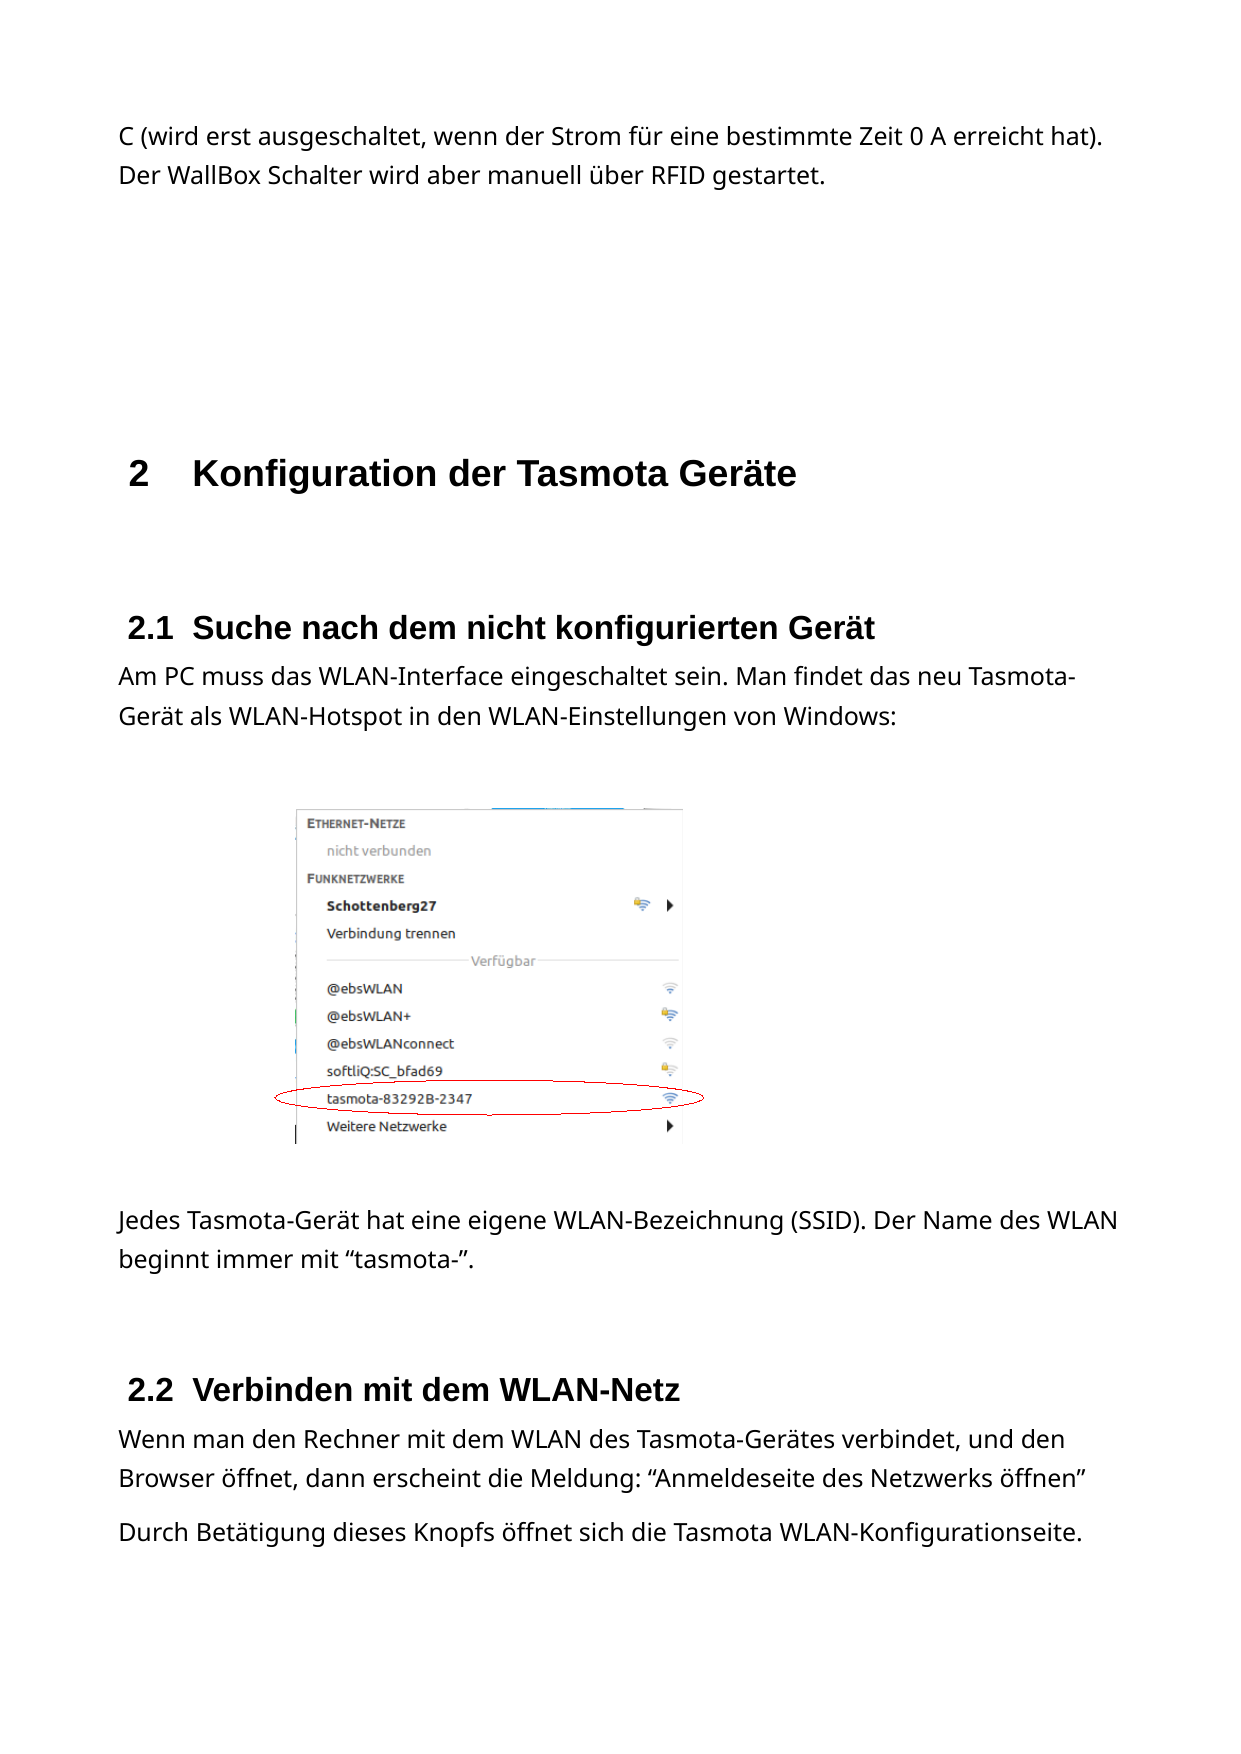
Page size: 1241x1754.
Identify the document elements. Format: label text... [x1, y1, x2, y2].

text Durch Betätigung dieses Knopfs öffnet sich die Tasmota WLAN-Konfigurationseite. [118, 1514, 1122, 1548]
text Am PC muss das WLAN-Interface eingeschaltet sein. Man findet das neu Tasmota-Gerät als WLAN-Hotspot in den WLAN-Einstellungen von Windows: [118, 659, 1122, 771]
subtitle Konfiguration der Tasmota Geräte [118, 451, 1122, 494]
picture [295, 808, 683, 1144]
subtitle Suche nach dem nicht konfigurierten Gerät [118, 608, 1122, 647]
text C (wird erst ausgeschaltet, wenn der Strom für eine bestimmte Zeit 0 A erreicht hat). Der WallBox Schalter wird aber manuell über RFID gestartet. [118, 118, 1122, 191]
subtitle Verbinden mit dem WLAN-Netz [118, 1370, 1122, 1409]
text Wenn man den Rechner mit dem WLAN des Tasmota-Gerätes verbindet, und den Browser öffnet, dann erscheint die Meldung: “Anmeldeseite des Netzwerks öffnen” [118, 1421, 1122, 1494]
text Jedes Tasmota-Gerät hat eine eigene WLAN-Bezeichnung (SSID). Der Name des WLAN beginnt immer mit “tasmota-”. [118, 1203, 1122, 1276]
